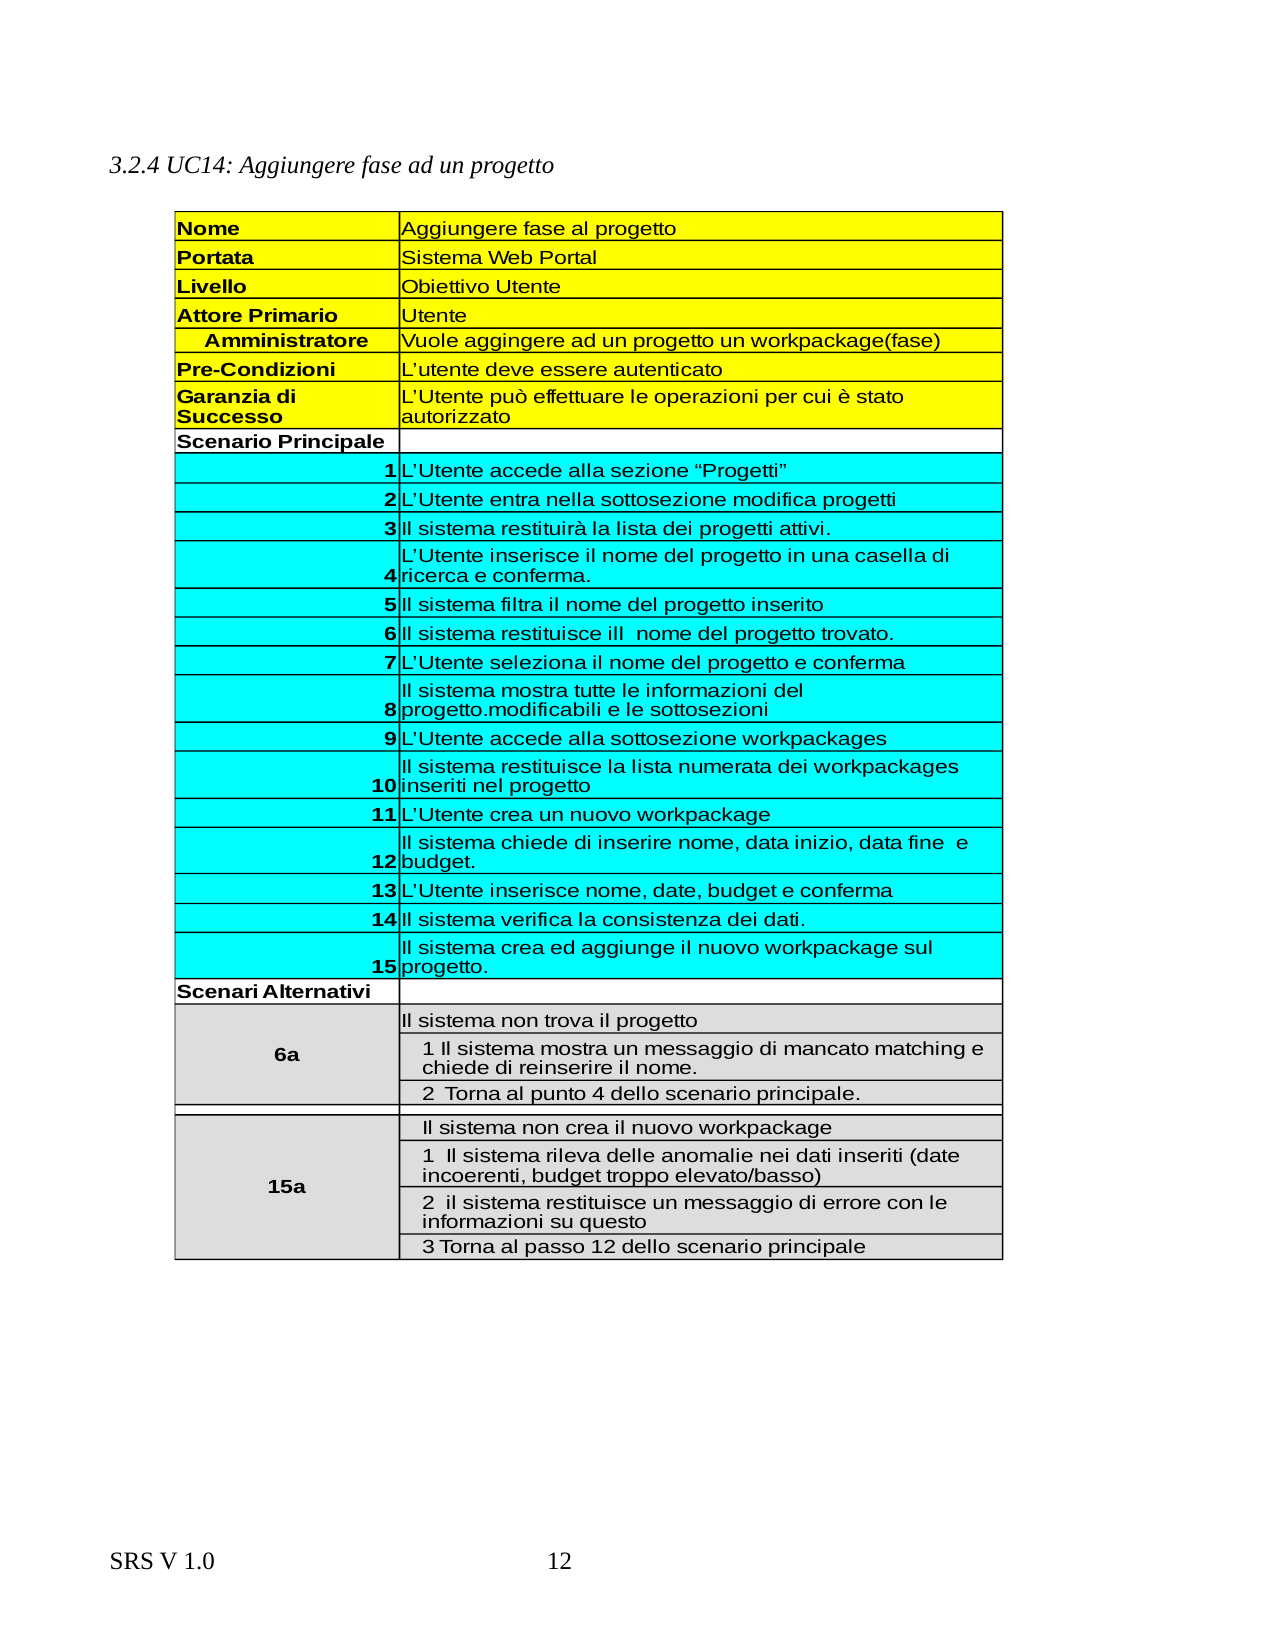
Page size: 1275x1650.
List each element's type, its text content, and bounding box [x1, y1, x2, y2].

subtitle 3.2.4 UC14: Aggiungere fase ad un progetto [109, 150, 1162, 179]
